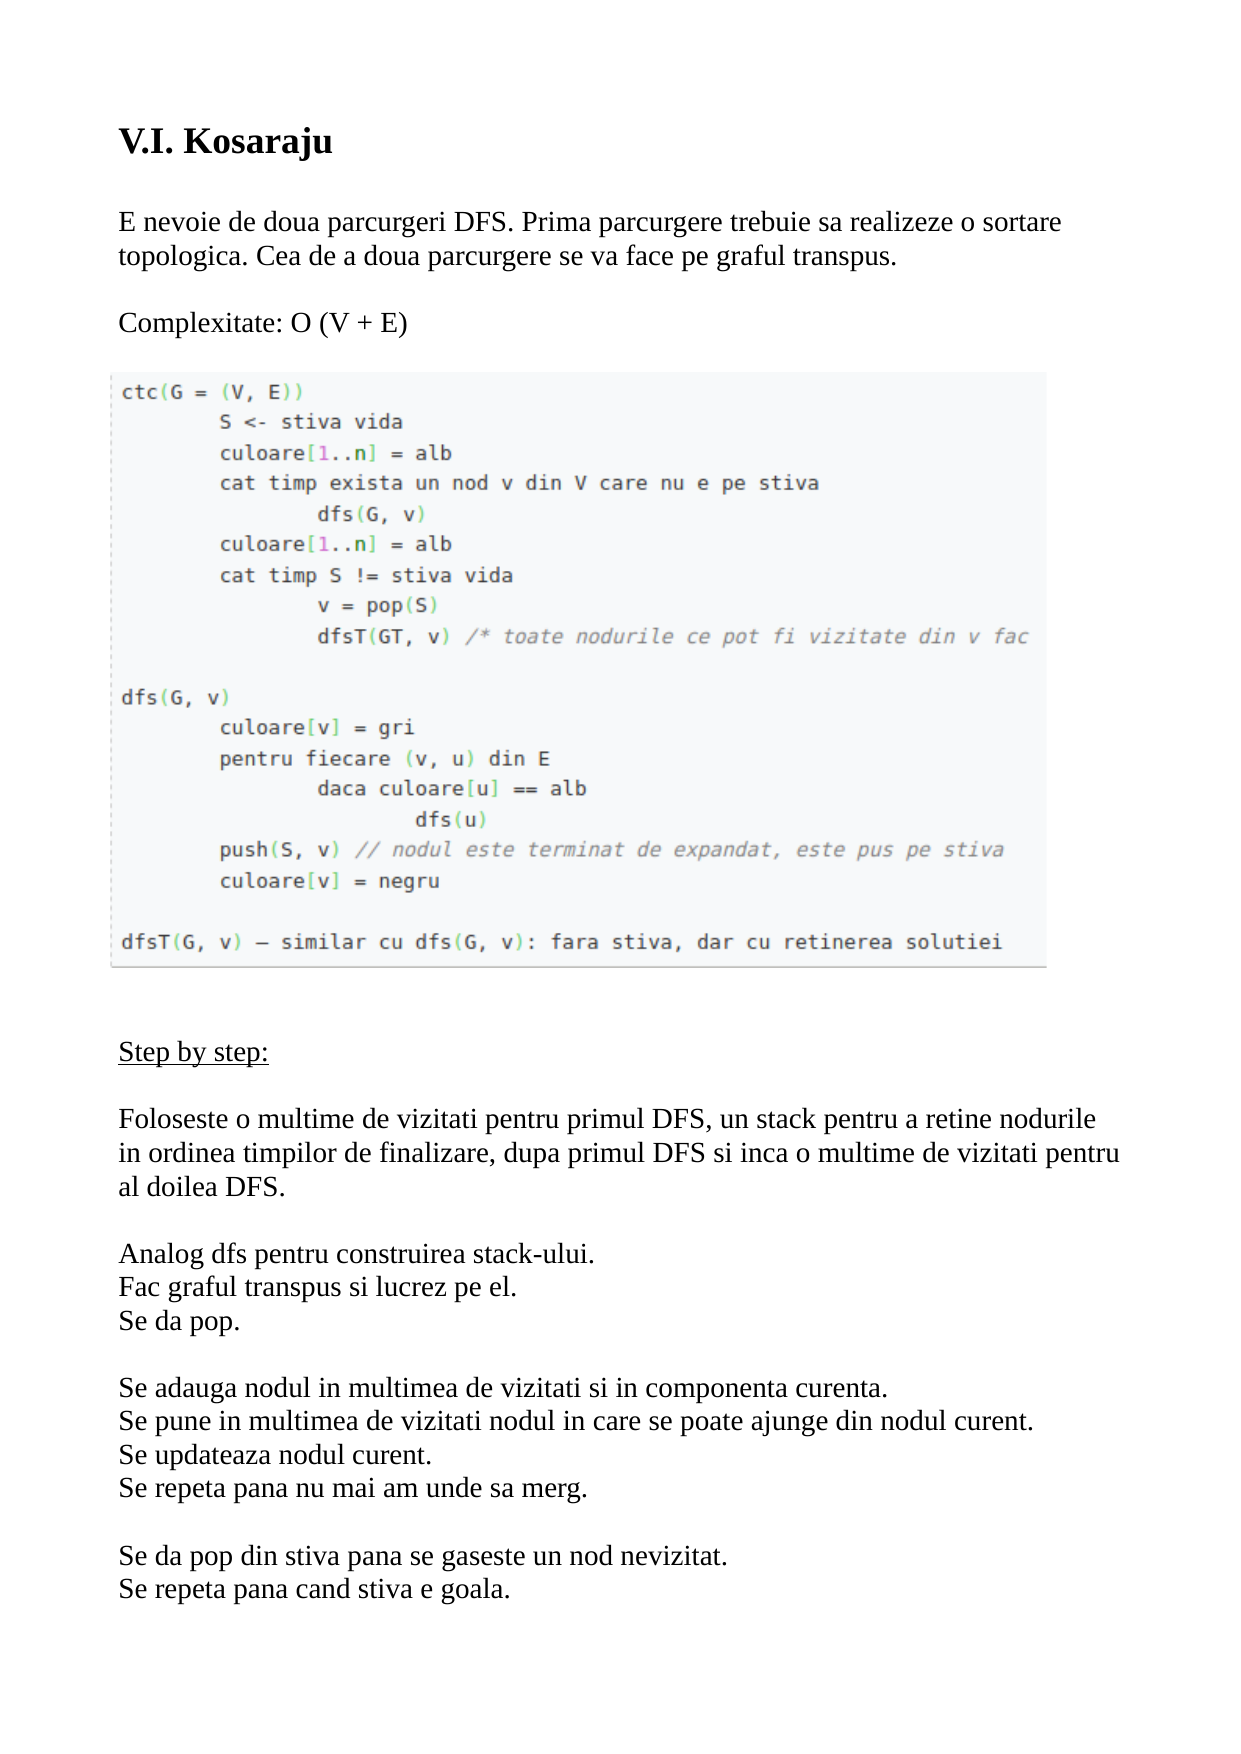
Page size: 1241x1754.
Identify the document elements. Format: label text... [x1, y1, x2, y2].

text Se da pop. [118, 1303, 1122, 1336]
text Fac graful transpus si lucrez pe el. [118, 1269, 1122, 1303]
text Se repeta pana nu mai am unde sa merg. [118, 1471, 1122, 1504]
text Se pune in multimea de vizitati nodul in care se poate ajunge din nodul curent. [118, 1403, 1122, 1437]
text Analog dfs pentru construirea stack-ului. [118, 1236, 1122, 1269]
picture [109, 372, 1047, 968]
text Se da pop din stiva pana se gaseste un nod nevizitat. [118, 1538, 1122, 1571]
text E nevoie de doua parcurgeri DFS. Prima parcurgere trebuie sa realizeze o sortare topologica. Cea de a doua parcurgere se va face pe graful transpus. [118, 204, 1122, 271]
text Se adauga nodul in multimea de vizitati si in componenta curenta. [118, 1370, 1122, 1403]
text Step by step: [118, 1034, 1122, 1068]
text V.I. Kosaraju [118, 118, 1122, 161]
text Se repeta pana cand stiva e goala. [118, 1571, 1122, 1605]
text Complexitate: O (V + E) [118, 305, 1122, 338]
text Se updateaza nodul curent. [118, 1437, 1122, 1471]
text Foloseste o multime de vizitati pentru primul DFS, un stack pentru a retine nodurile in ordinea timpilor de finalizare, dupa primul DFS si inca o multime de vizitati pentru al doilea DFS. [118, 1102, 1122, 1202]
